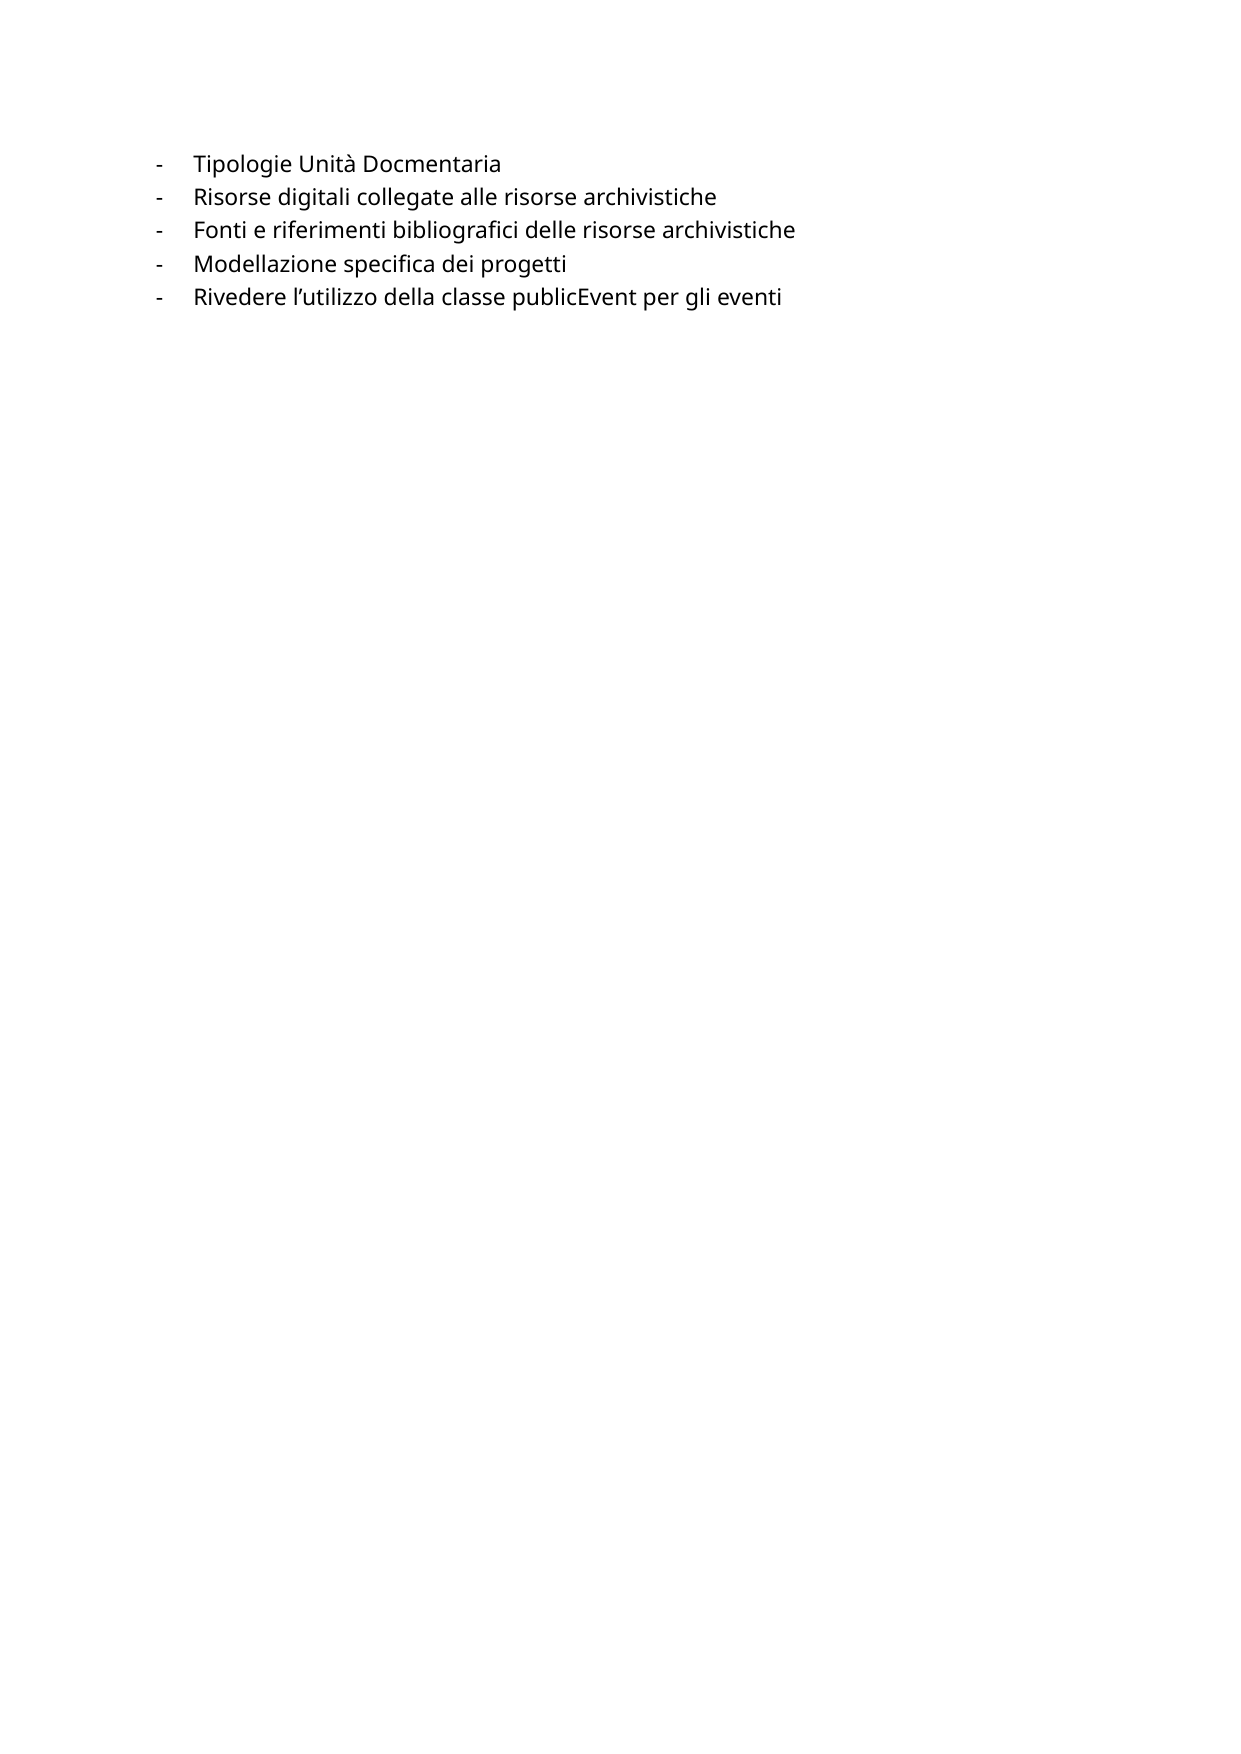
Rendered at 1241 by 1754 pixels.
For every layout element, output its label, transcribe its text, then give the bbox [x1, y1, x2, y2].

list Fonti e riferimenti bibliografici delle risorse archivistiche [156, 214, 1122, 246]
list Rivedere l’utilizzo della classe publicEvent per gli eventi [156, 281, 1122, 313]
list Risorse digitali collegate alle risorse archivistiche [156, 181, 1122, 212]
list Modellazione specifica dei progetti [156, 248, 1122, 279]
list Tipologie Unità Docmentaria [156, 148, 1122, 179]
